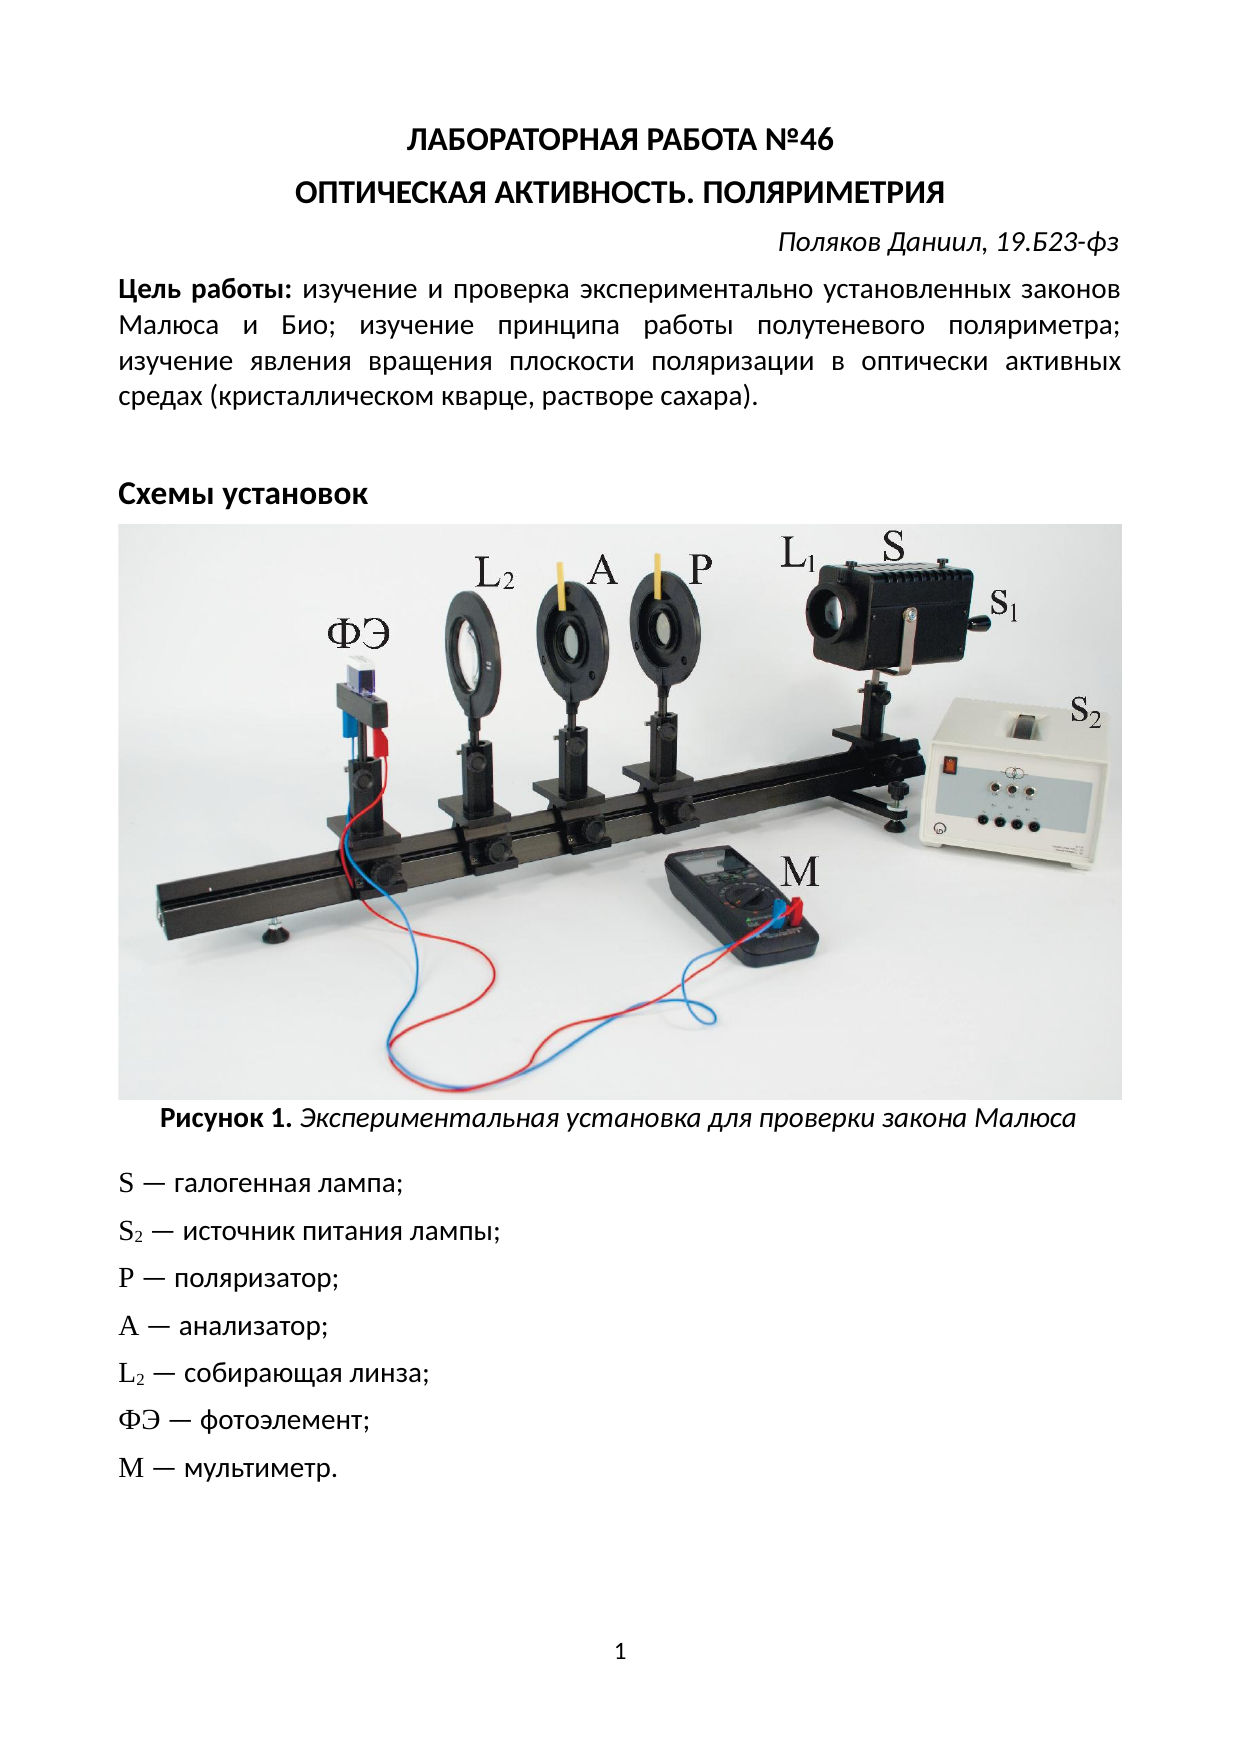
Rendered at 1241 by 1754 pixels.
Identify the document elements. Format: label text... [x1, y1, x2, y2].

text Поляков Даниил, 19.Б23-фз [118, 223, 1122, 259]
picture [118, 524, 1122, 1100]
text S — галогенная лампа; [118, 1164, 1122, 1200]
text M — мультиметр. [118, 1449, 1122, 1484]
title Лабораторная работа №46 [118, 118, 1122, 159]
text L2 — собирающая линза; [118, 1354, 1122, 1390]
subtitle Схемы установок [118, 472, 1122, 513]
text P — поляризатор; [118, 1259, 1122, 1295]
title Оптическая активность. Поляриметрия [118, 171, 1122, 211]
text Цель работы: изучение и проверка экспериментально установленных законов Малюса и Био; изучение принципа работы полутеневого поляриметра; изучение явления вращения плоскости поляризации в оптически активных средах (кристаллическом кварце, растворе сахара). [118, 271, 1122, 413]
text A — анализатор; [118, 1307, 1122, 1342]
text S2 — источник питания лампы; [118, 1212, 1122, 1247]
text Рисунок 1. Экспериментальная установка для проверки закона Малюса [118, 1100, 1122, 1135]
text ФЭ — фотоэлемент; [118, 1401, 1122, 1437]
